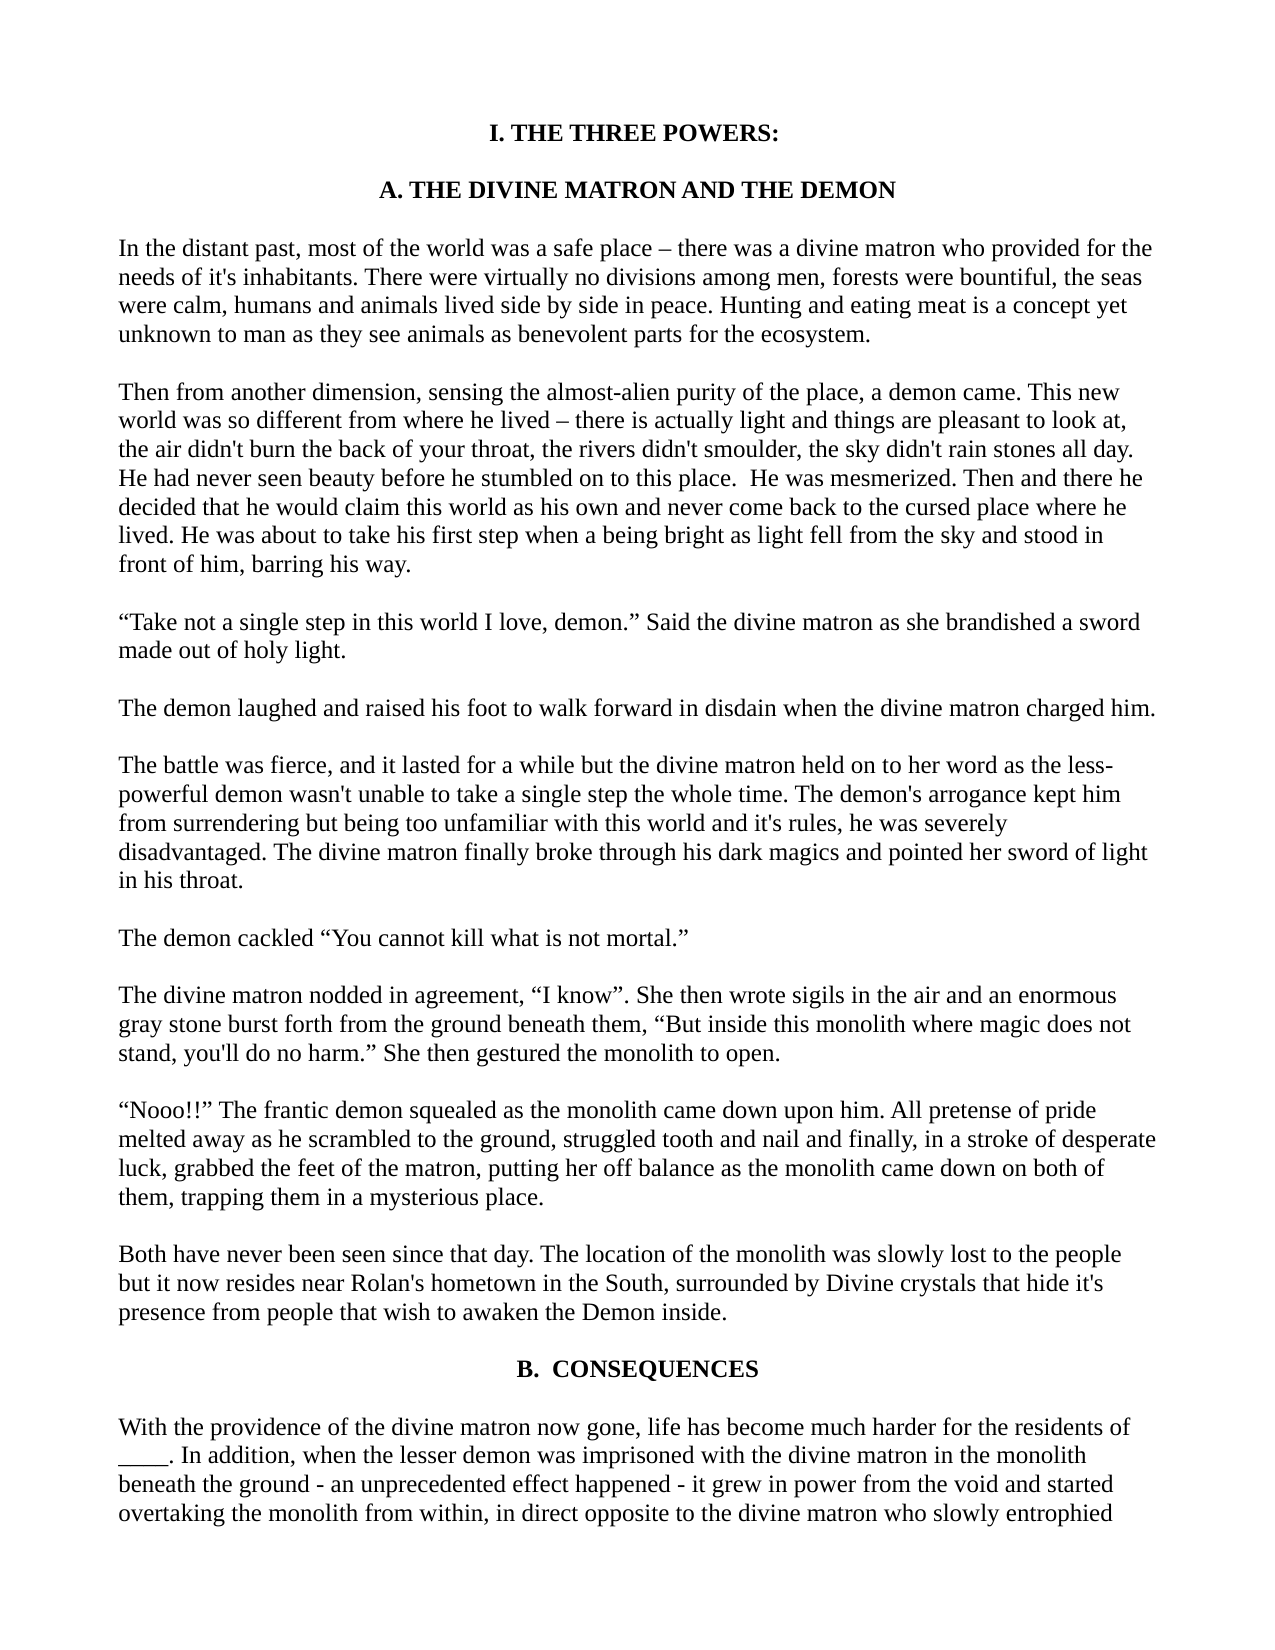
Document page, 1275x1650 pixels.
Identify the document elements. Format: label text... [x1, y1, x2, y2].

text I. THE THREE POWERS: [118, 118, 1157, 147]
text The demon laughed and raised his foot to walk forward in disdain when the divine matron charged him. [118, 693, 1157, 722]
text A. THE DIVINE MATRON AND THE DEMON [118, 176, 1157, 204]
text “Nooo!!” The frantic demon squealed as the monolith came down upon him. All pretense of pride melted away as he scrambled to the ground, struggled tooth and nail and finally, in a stroke of desperate luck, grabbed the feet of the matron, putting her off balance as the monolith came down on both of them, trapping them in a mysterious place. [118, 1096, 1157, 1211]
text In the distant past, most of the world was a safe place – there was a divine matron who provided for the needs of it's inhabitants. There were virtually no divisions among men, forests were bountiful, the seas were calm, humans and animals lived side by side in peace. Hunting and eating meat is a concept yet unknown to man as they see animals as benevolent parts for the ecosystem. [118, 233, 1157, 348]
text “Take not a single step in this world I love, demon.” Said the divine matron as she brandished a sword made out of holy light. [118, 607, 1157, 664]
text With the providence of the divine matron now gone, life has become much harder for the residents of ____. In addition, when the lesser demon was imprisoned with the divine matron in the monolith beneath the ground - an unprecedented effect happened - it grew in power from the void and started overtaking the monolith from within, in direct opposite to the divine matron who slowly entrophied [118, 1412, 1157, 1527]
text Then from another dimension, sensing the almost-alien purity of the place, a demon came. This new world was so different from where he lived – there is actually light and things are pleasant to look at, the air didn't burn the back of your throat, the rivers didn't smoulder, the sky didn't rain stones all day. He had never seen beauty before he stumbled on to this place. He was mesmerized. Then and there he decided that he would claim this world as his own and never come back to the cursed place where he lived. He was about to take his first step when a being bright as light fell from the sky and stood in front of him, barring his way. [118, 377, 1157, 578]
text Both have never been seen since that day. The location of the monolith was slowly lost to the people but it now resides near Rolan's hometown in the South, surrounded by Divine crystals that hide it's presence from people that wish to awaken the Demon inside. [118, 1239, 1157, 1326]
text The divine matron nodded in agreement, “I know”. She then wrote sigils in the air and an enormous gray stone burst forth from the ground beneath them, “But inside this monolith where magic does not stand, you'll do no harm.” She then gestured the monolith to open. [118, 981, 1157, 1067]
text The battle was fierce, and it lasted for a while but the divine matron held on to her word as the less-powerful demon wasn't unable to take a single step the whole time. The demon's arrogance kept him from surrendering but being too unfamiliar with this world and it's rules, he was severely disadvantaged. The divine matron finally broke through his dark magics and pointed her sword of light in his throat. [118, 751, 1157, 894]
text B. CONSEQUENCES [118, 1354, 1157, 1383]
text The demon cackled “You cannot kill what is not mortal.” [118, 923, 1157, 952]
